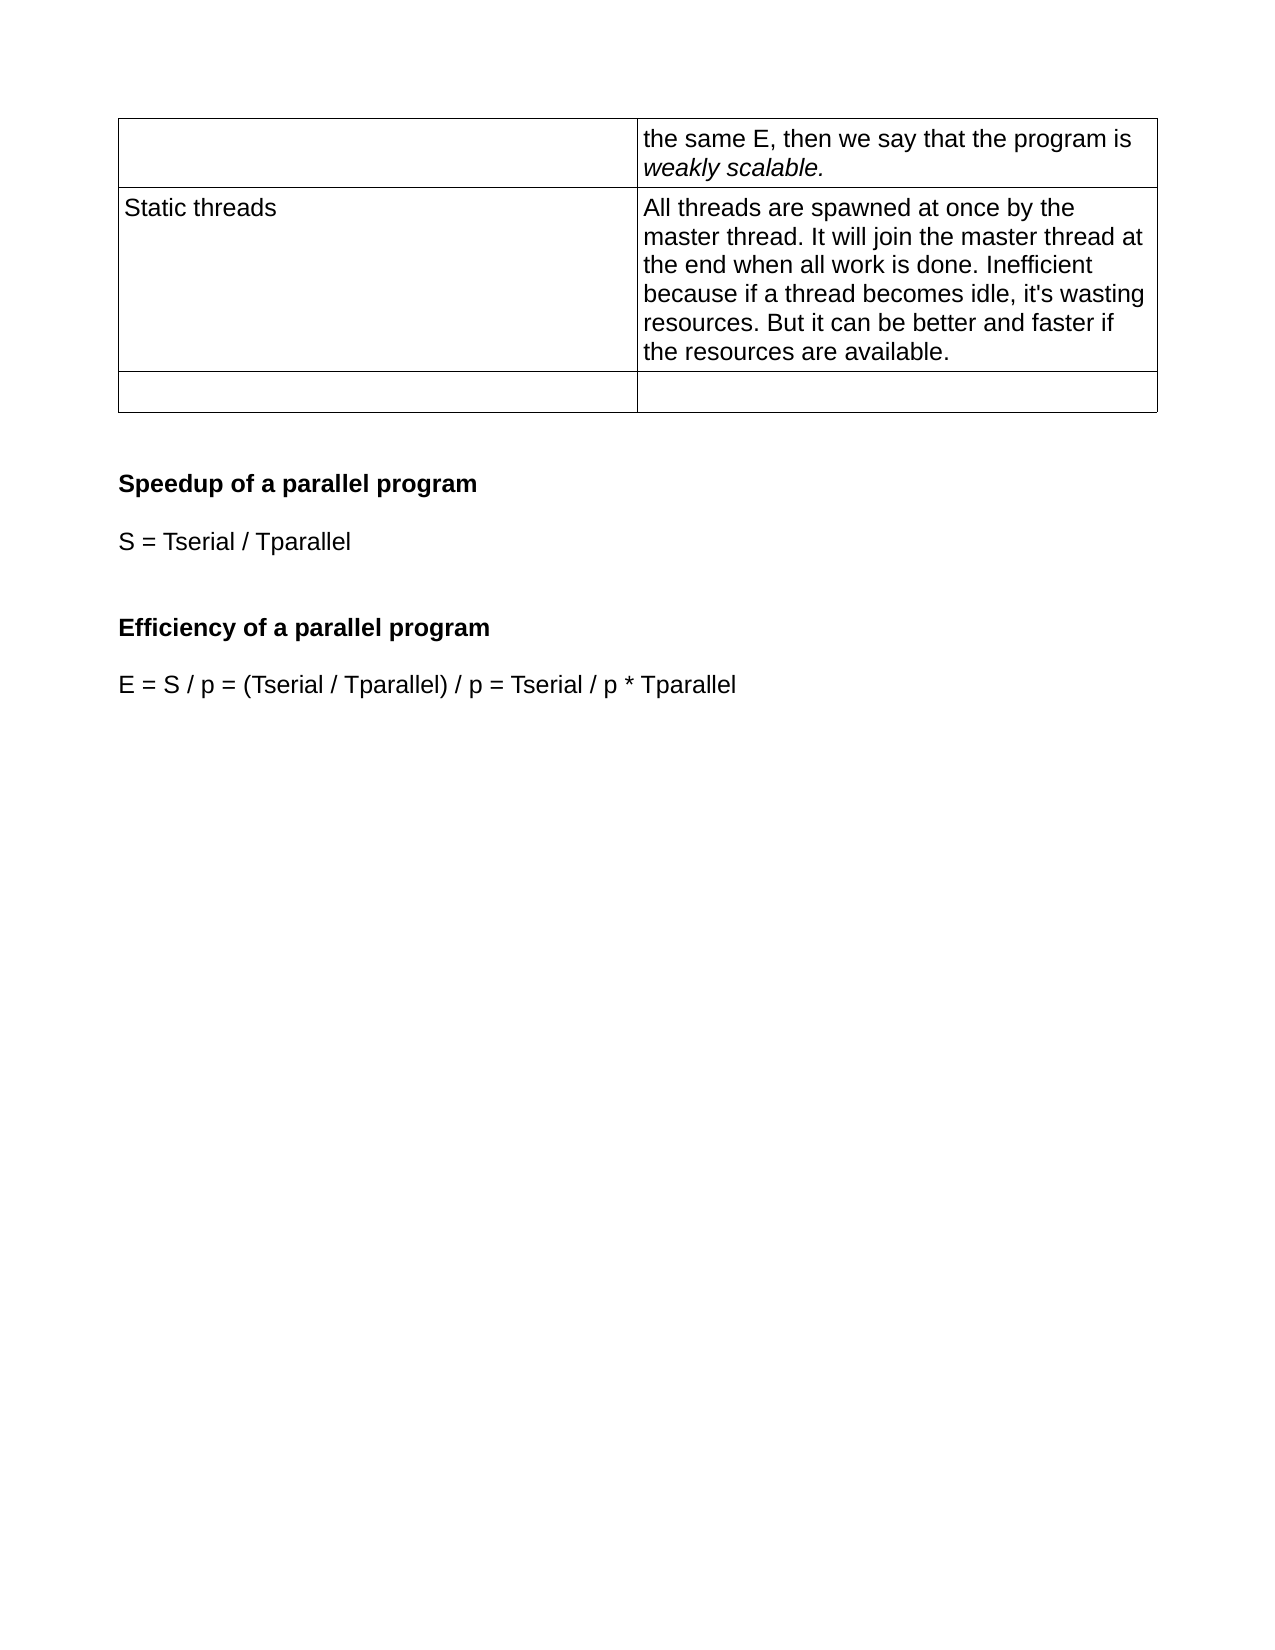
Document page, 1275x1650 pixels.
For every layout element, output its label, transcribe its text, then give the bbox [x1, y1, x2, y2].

text Speedup of a parallel program [118, 469, 1157, 498]
text Efficiency of a parallel program [118, 613, 1157, 642]
text E = S / p = (Tserial / Tparallel) / p = Tserial / p * Tparallel [118, 670, 1157, 699]
table_cell [119, 119, 637, 187]
table_cell [119, 372, 637, 412]
table_cell Static threads [119, 188, 637, 371]
table_cell [638, 372, 1157, 412]
table_cell All threads are spawned at once by the master thread. It will join the master thread at the end when all work is done. Inefficient because if a thread becomes idle, it's wasting resources. But it can be better and faster if the resources are available. [638, 188, 1157, 371]
table_cell the same E, then we say that the program is weakly scalable. [638, 119, 1157, 187]
text S = Tserial / Tparallel [118, 527, 1157, 555]
